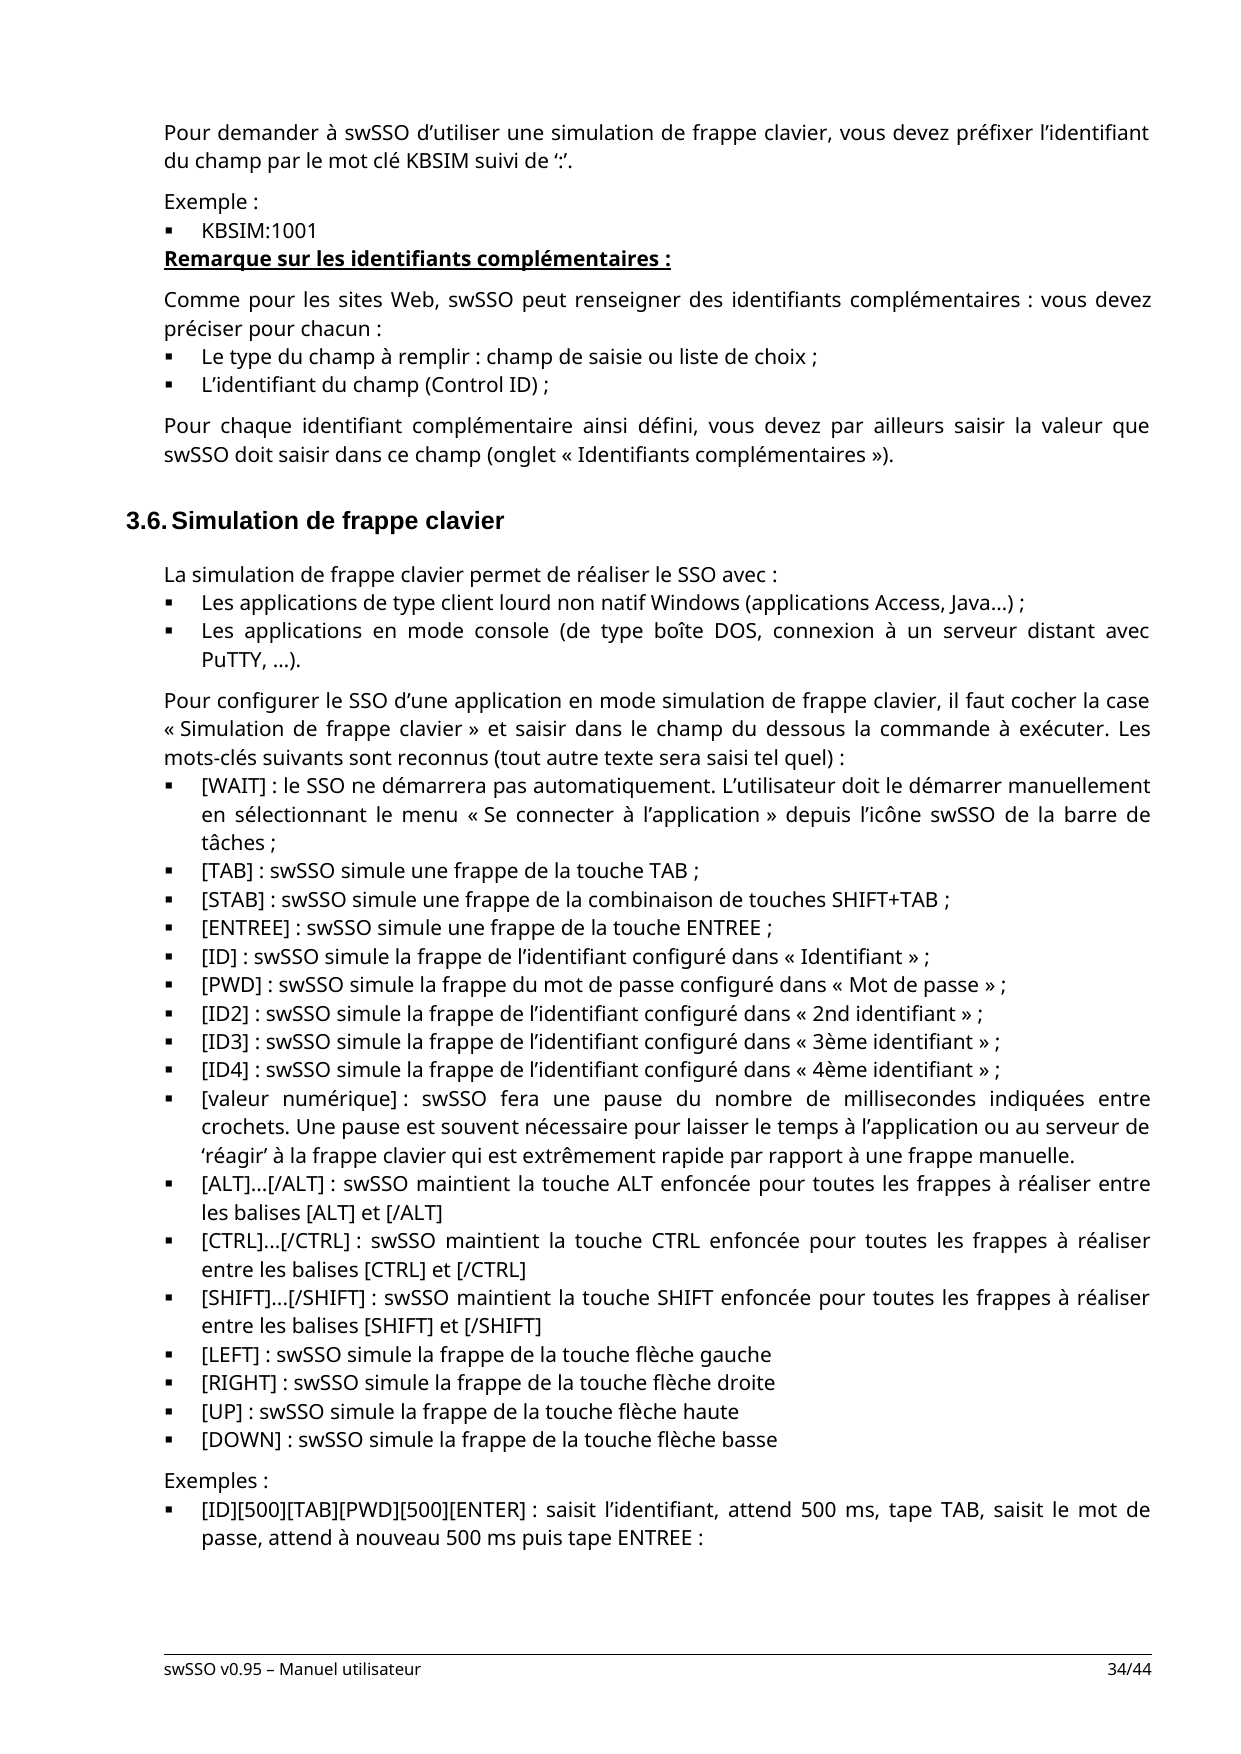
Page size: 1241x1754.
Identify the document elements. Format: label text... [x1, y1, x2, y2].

list [LEFT] : swSSO simule la frappe de la touche flèche gauche [164, 1340, 1152, 1368]
list Les applications de type client lourd non natif Windows (applications Access, Java…) ; [164, 588, 1152, 617]
list [SHIFT]...[/SHIFT] : swSSO maintient la touche SHIFT enfoncée pour toutes les frappes à réaliser entre les balises [SHIFT] et [/SHIFT] [164, 1283, 1152, 1340]
list [ID3] : swSSO simule la frappe de l’identifiant configuré dans « 3ème identifiant » ; [164, 1027, 1152, 1056]
text Exemples : [164, 1466, 1152, 1495]
list [PWD] : swSSO simule la frappe du mot de passe configuré dans « Mot de passe » ; [164, 970, 1152, 999]
text Comme pour les sites Web, swSSO peut renseigner des identifiants complémentaires : vous devez préciser pour chacun : [164, 285, 1152, 342]
text Pour demander à swSSO d’utiliser une simulation de frappe clavier, vous devez préfixer l’identifiant du champ par le mot clé KBSIM suivi de ‘:’. [164, 118, 1152, 175]
list [RIGHT] : swSSO simule la frappe de la touche flèche droite [164, 1368, 1152, 1397]
list [CTRL]...[/CTRL] : swSSO maintient la touche CTRL enfoncée pour toutes les frappes à réaliser entre les balises [CTRL] et [/CTRL] [164, 1226, 1152, 1283]
list [ID2] : swSSO simule la frappe de l’identifiant configuré dans « 2nd identifiant » ; [164, 999, 1152, 1027]
text Pour configurer le SSO d’une application en mode simulation de frappe clavier, il faut cocher la case « Simulation de frappe clavier » et saisir dans le champ du dessous la commande à exécuter. Les mots-clés suivants sont reconnus (tout autre texte sera saisi tel quel) : [164, 686, 1152, 771]
list [TAB] : swSSO simule une frappe de la touche TAB ; [164, 857, 1152, 885]
list [ID][500][TAB][PWD][500][ENTER] : saisit l’identifiant, attend 500 ms, tape TAB, saisit le mot de passe, attend à nouveau 500 ms puis tape ENTREE : [164, 1495, 1152, 1552]
text Pour chaque identifiant complémentaire ainsi défini, vous devez par ailleurs saisir la valeur que swSSO doit saisir dans ce champ (onglet « Identifiants complémentaires »). [164, 412, 1152, 468]
list [ID] : swSSO simule la frappe de l’identifiant configuré dans « Identifiant » ; [164, 942, 1152, 970]
list [ENTREE] : swSSO simule une frappe de la touche ENTREE ; [164, 913, 1152, 942]
list [ALT]...[/ALT] : swSSO maintient la touche ALT enfoncée pour toutes les frappes à réaliser entre les balises [ALT] et [/ALT] [164, 1169, 1152, 1226]
list [UP] : swSSO simule la frappe de la touche flèche haute [164, 1397, 1152, 1425]
list [valeur numérique] : swSSO fera une pause du nombre de millisecondes indiquées entre crochets. Une pause est souvent nécessaire pour laisser le temps à l’application ou au serveur de ‘réagir’ à la frappe clavier qui est extrêmement rapide par rapport à une frappe manuelle. [164, 1084, 1152, 1169]
list KBSIM:1001 [164, 216, 1152, 244]
text La simulation de frappe clavier permet de réaliser le SSO avec : [164, 560, 1152, 588]
list [STAB] : swSSO simule une frappe de la combinaison de touches SHIFT+TAB ; [164, 885, 1152, 913]
list [ID4] : swSSO simule la frappe de l’identifiant configuré dans « 4ème identifiant » ; [164, 1056, 1152, 1084]
text Exemple : [164, 187, 1152, 216]
list [DOWN] : swSSO simule la frappe de la touche flèche basse [164, 1425, 1152, 1454]
subtitle Simulation de frappe clavier [126, 506, 1152, 535]
list [WAIT] : le SSO ne démarrera pas automatiquement. L’utilisateur doit le démarrer manuellement en sélectionnant le menu « Se connecter à l’application » depuis l’icône swSSO de la barre de tâches ; [164, 771, 1152, 857]
list Le type du champ à remplir : champ de saisie ou liste de choix ; [164, 342, 1152, 371]
list Les applications en mode console (de type boîte DOS, connexion à un serveur distant avec PuTTY, …). [164, 617, 1152, 673]
list Remarque sur les identifiants complémentaires : [164, 244, 1152, 273]
list L’identifiant du champ (Control ID) ; [164, 371, 1152, 399]
